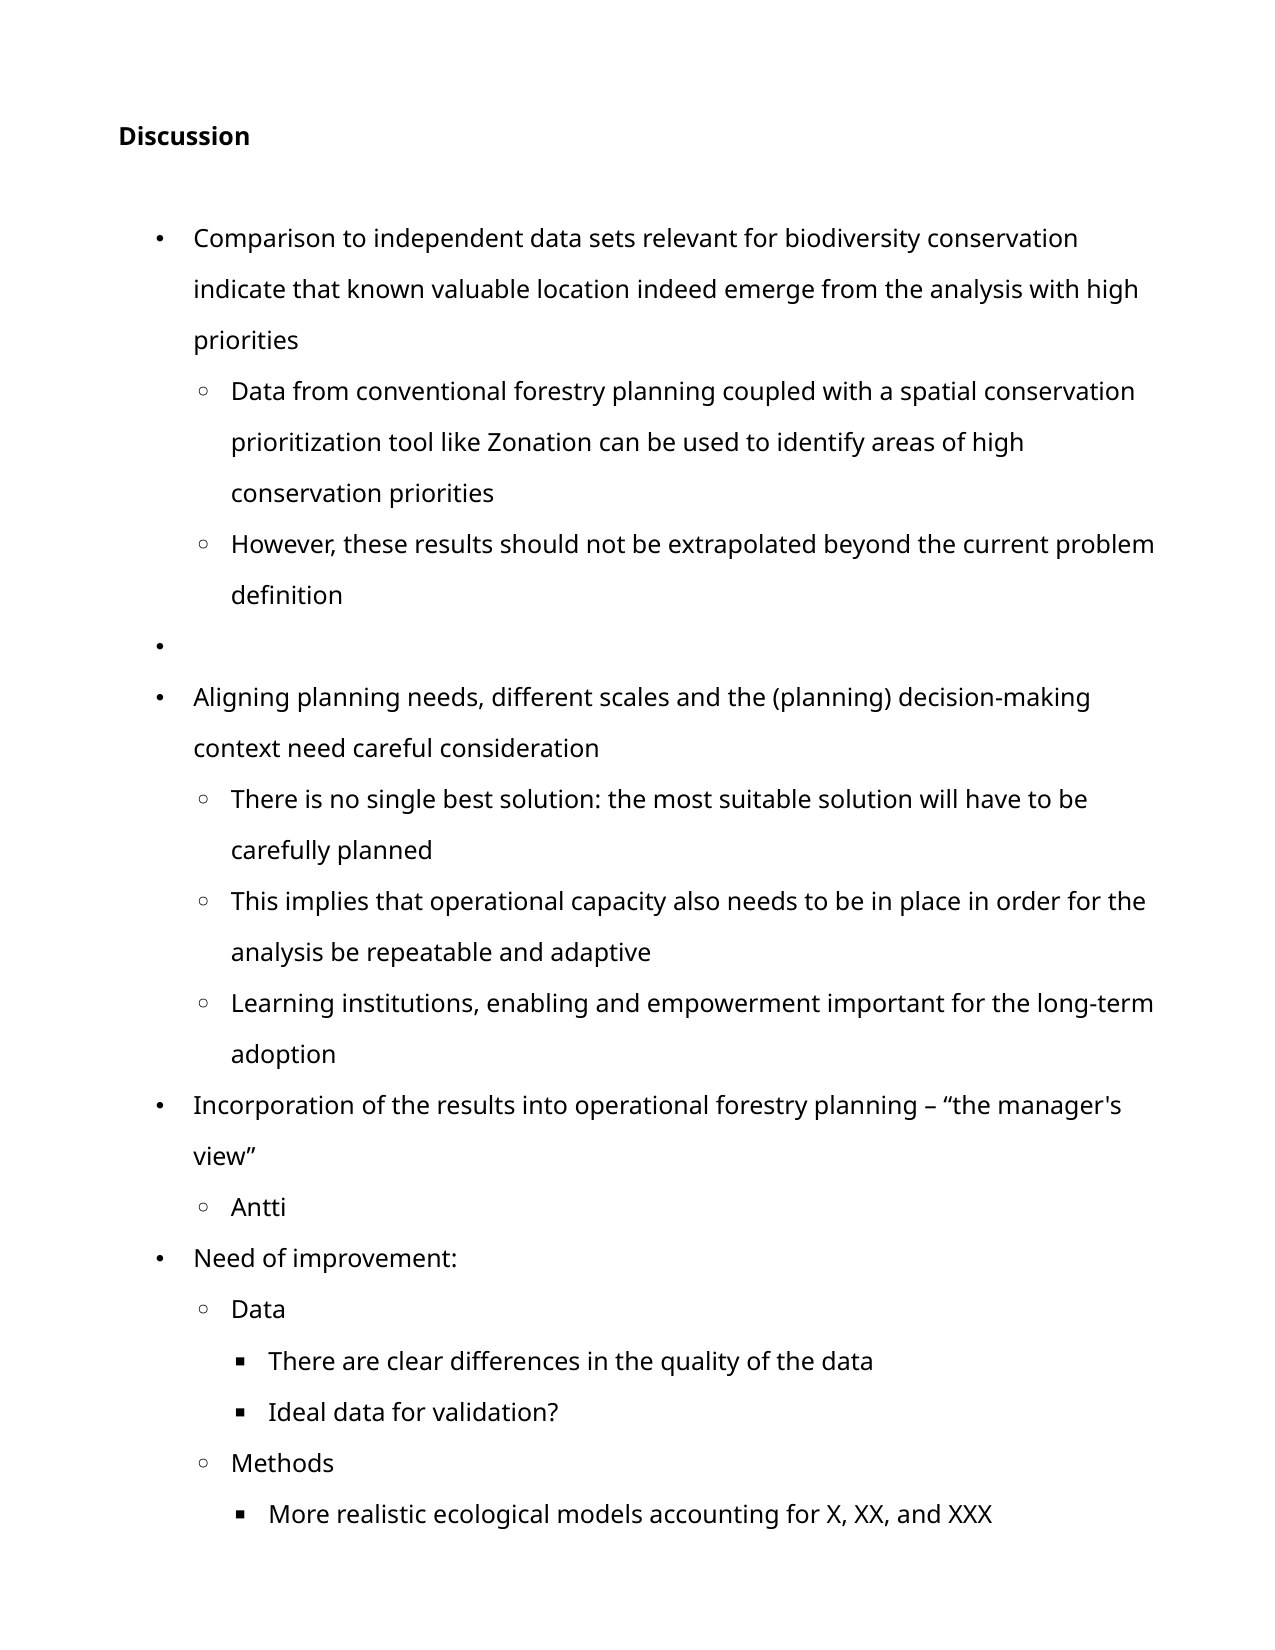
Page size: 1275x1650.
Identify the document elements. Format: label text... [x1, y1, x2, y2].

list Methods [193, 1445, 1157, 1479]
list Incorporation of the results into operational forestry planning – “the manager's view” [156, 1088, 1157, 1173]
list Data [193, 1292, 1157, 1326]
list More realistic ecological models accounting for X, XX, and XXX [231, 1496, 1157, 1530]
list Data from conventional forestry planning coupled with a spatial conservation prioritization tool like Zonation can be used to identify areas of high conservation priorities [193, 373, 1157, 509]
list Learning institutions, enabling and empowerment important for the long-term adoption [193, 986, 1157, 1071]
list There is no single best solution: the most suitable solution will have to be carefully planned [193, 782, 1157, 867]
list Need of improvement: [156, 1241, 1157, 1275]
list Aligning planning needs, different scales and the (planning) decision-making context need careful consideration [156, 679, 1157, 765]
list Comparison to independent data sets relevant for biodiversity conservation indicate that known valuable location indeed emerge from the analysis with high priorities [156, 220, 1157, 356]
list Antti [193, 1190, 1157, 1224]
list However, these results should not be extrapolated beyond the current problem definition [193, 526, 1157, 612]
list This implies that operational capacity also needs to be in place in order for the analysis be repeatable and adaptive [193, 884, 1157, 969]
text Discussion [118, 118, 1157, 152]
list Ideal data for validation? [231, 1394, 1157, 1428]
list There are clear differences in the quality of the data [231, 1343, 1157, 1377]
